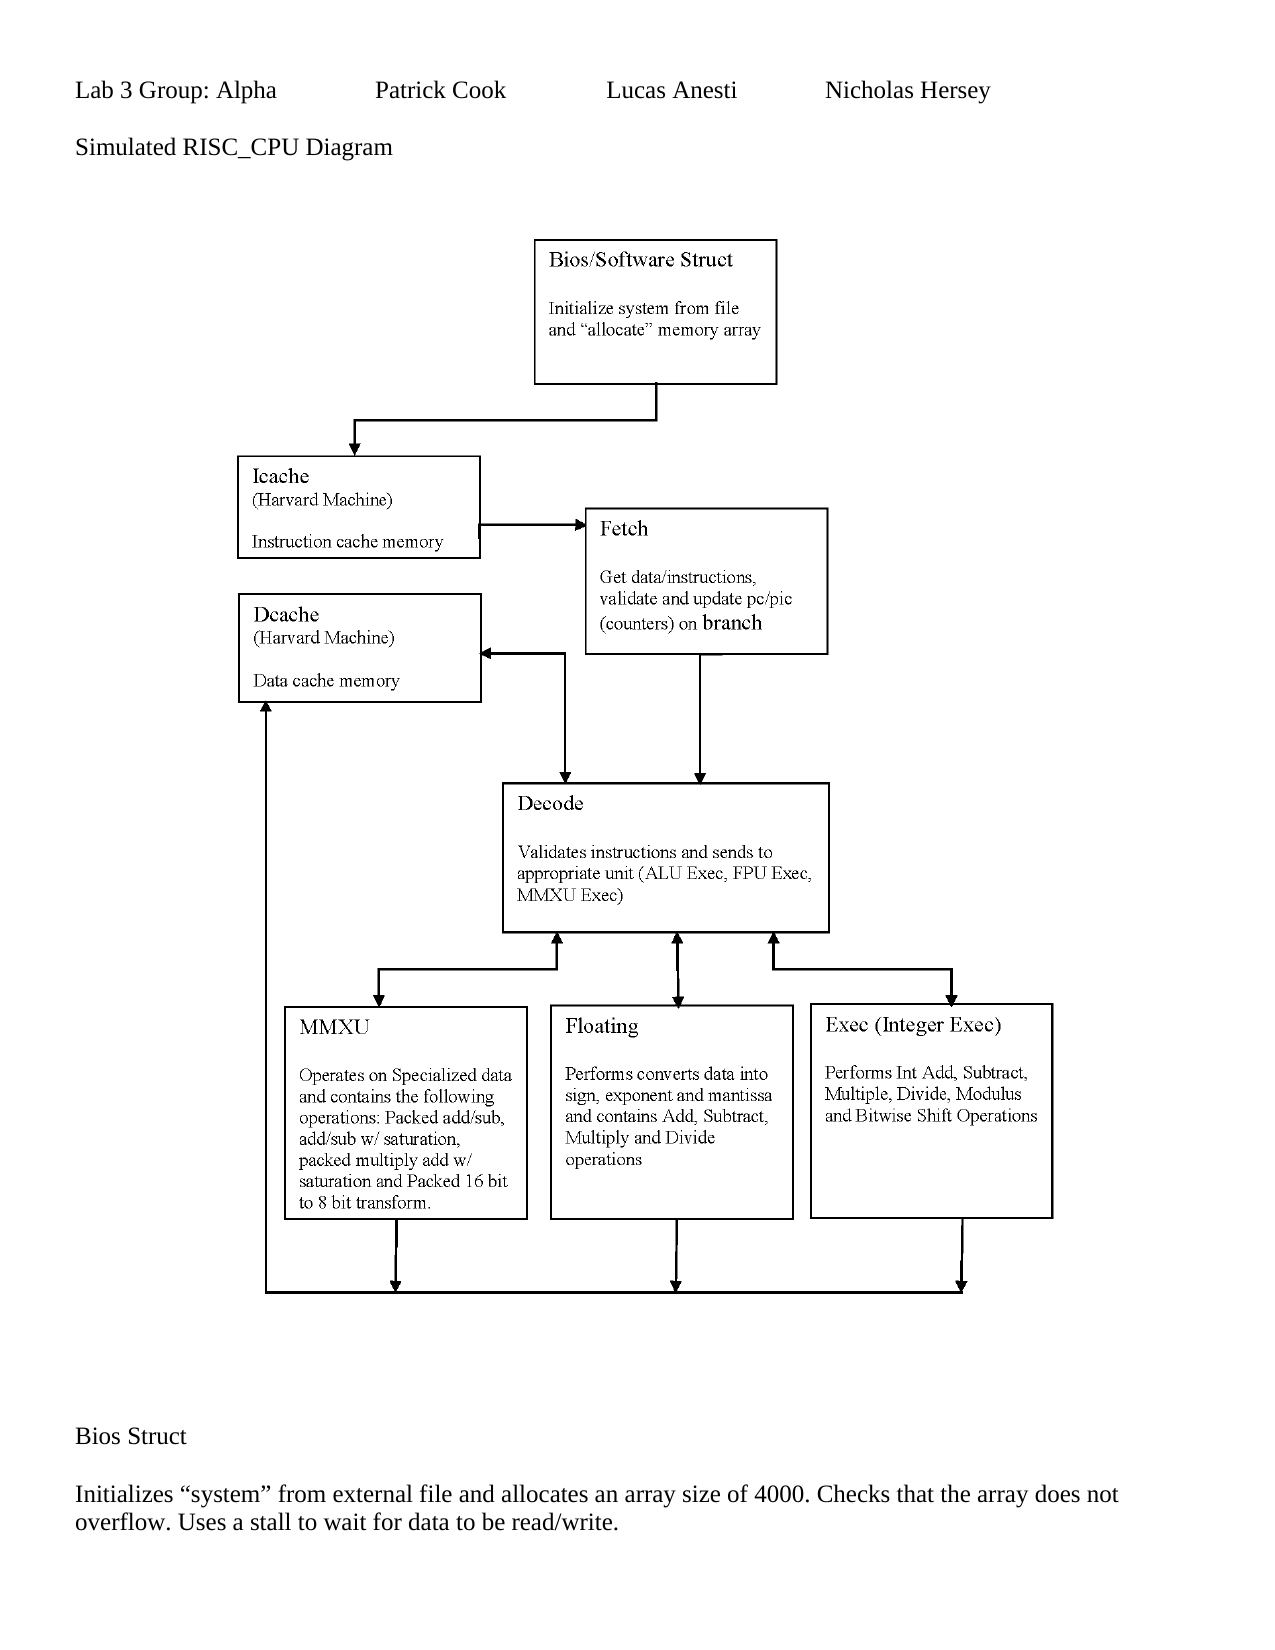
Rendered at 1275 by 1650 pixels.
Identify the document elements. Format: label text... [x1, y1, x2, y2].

text Bios Struct [75, 1421, 1200, 1450]
picture [75, 218, 1200, 1307]
text Simulated RISC_CPU Diagram [75, 132, 1200, 161]
text Initializes “system” from external file and allocates an array size of 4000. Checks that the array does not overflow. Uses a stall to wait for data to be read/write. [75, 1479, 1200, 1536]
text Lab 3 Group: Alpha Patrick Cook Lucas Anesti Nicholas Hersey [75, 75, 1200, 104]
